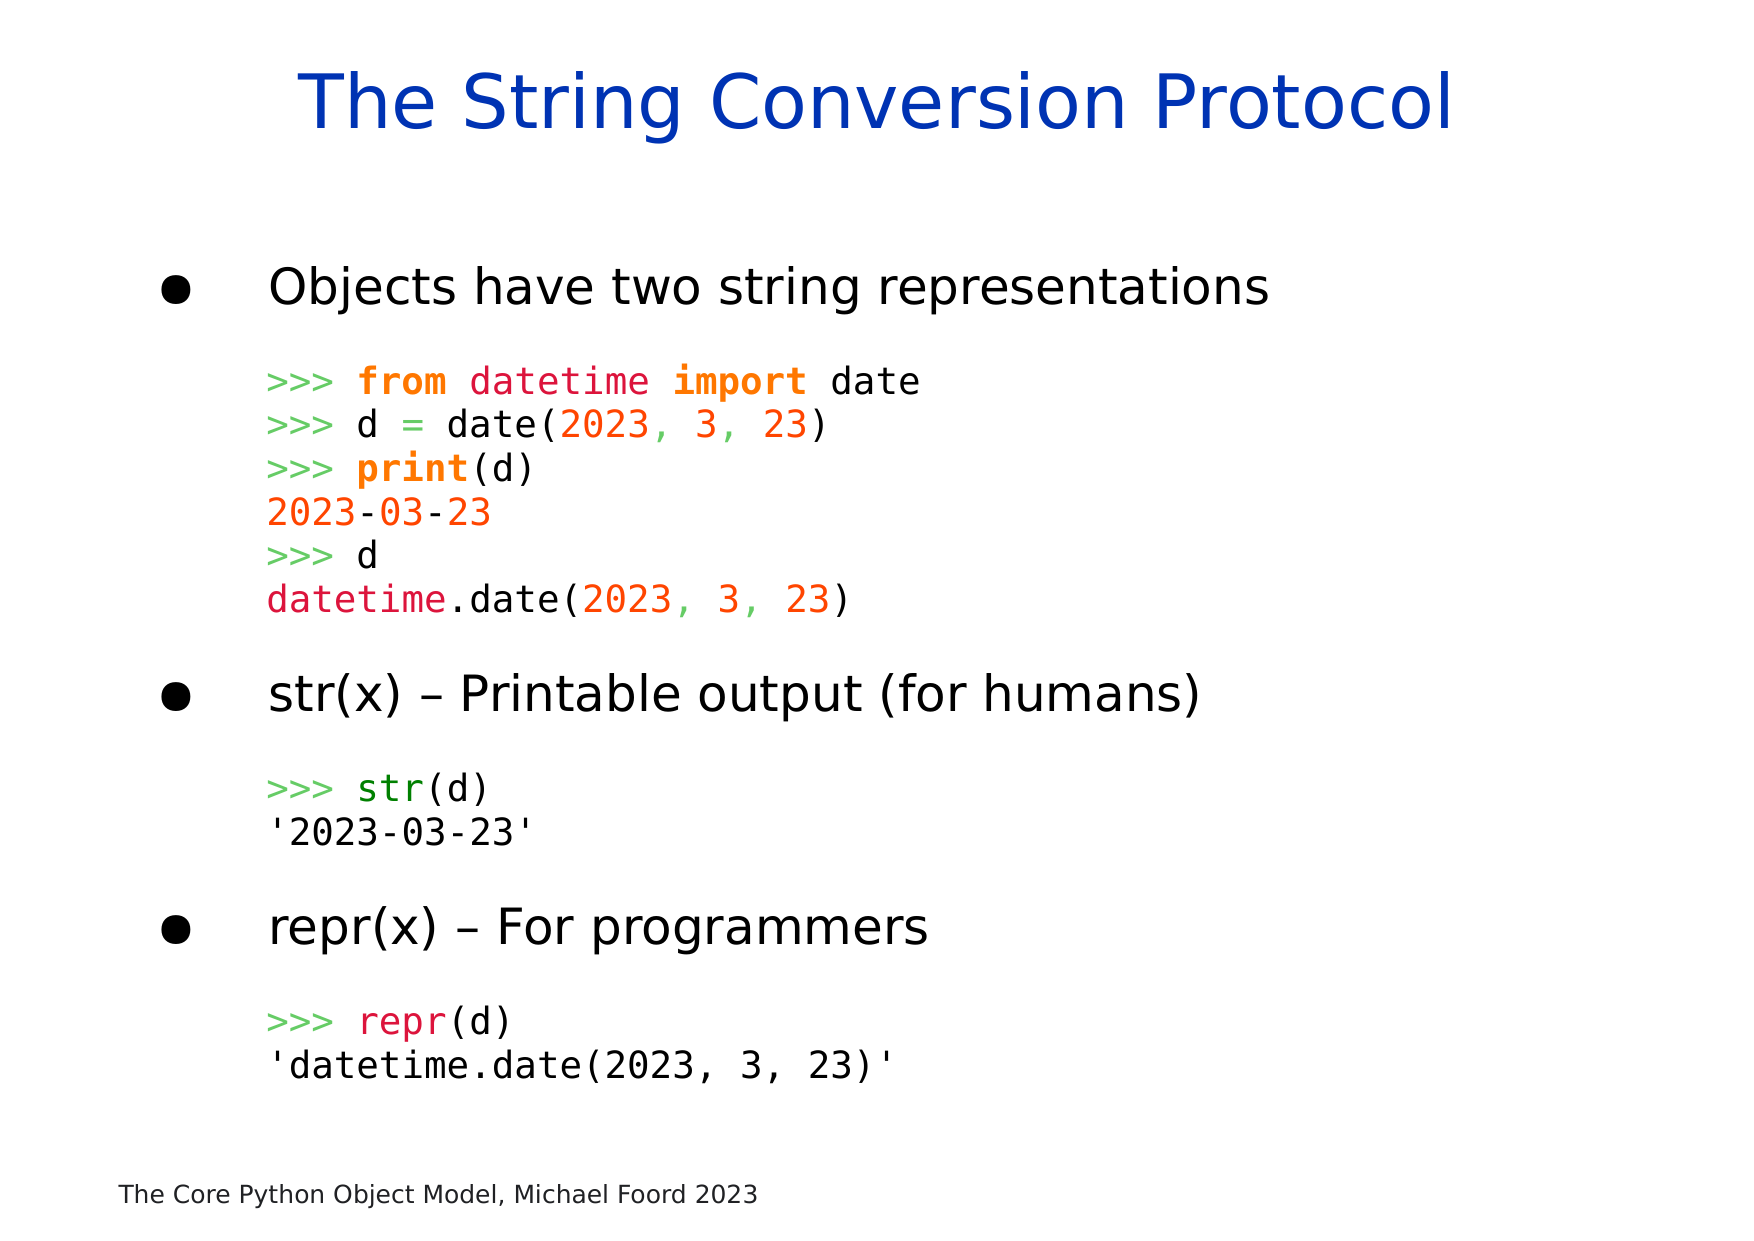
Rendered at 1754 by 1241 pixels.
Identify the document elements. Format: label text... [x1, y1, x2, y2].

text >>> from datetime import date [266, 359, 1636, 403]
list Objects have two string representations [156, 258, 1636, 316]
text 2023-03-23 [266, 490, 1636, 534]
text >>> print(d) [266, 447, 1636, 490]
text >>> d = date(2023, 3, 23) [266, 403, 1636, 447]
list str(x) – Printable output (for humans) [156, 665, 1636, 723]
text >>> repr(d) [266, 1000, 1636, 1043]
text >>> str(d) [266, 767, 1636, 811]
text The String Conversion Protocol [118, 59, 1636, 146]
text '2023-03-23' [266, 811, 1636, 854]
text 'datetime.date(2023, 3, 23)' [266, 1043, 1636, 1087]
list repr(x) – For programmers [156, 898, 1636, 956]
text >>> d [266, 534, 1636, 578]
text datetime.date(2023, 3, 23) [266, 578, 1636, 621]
